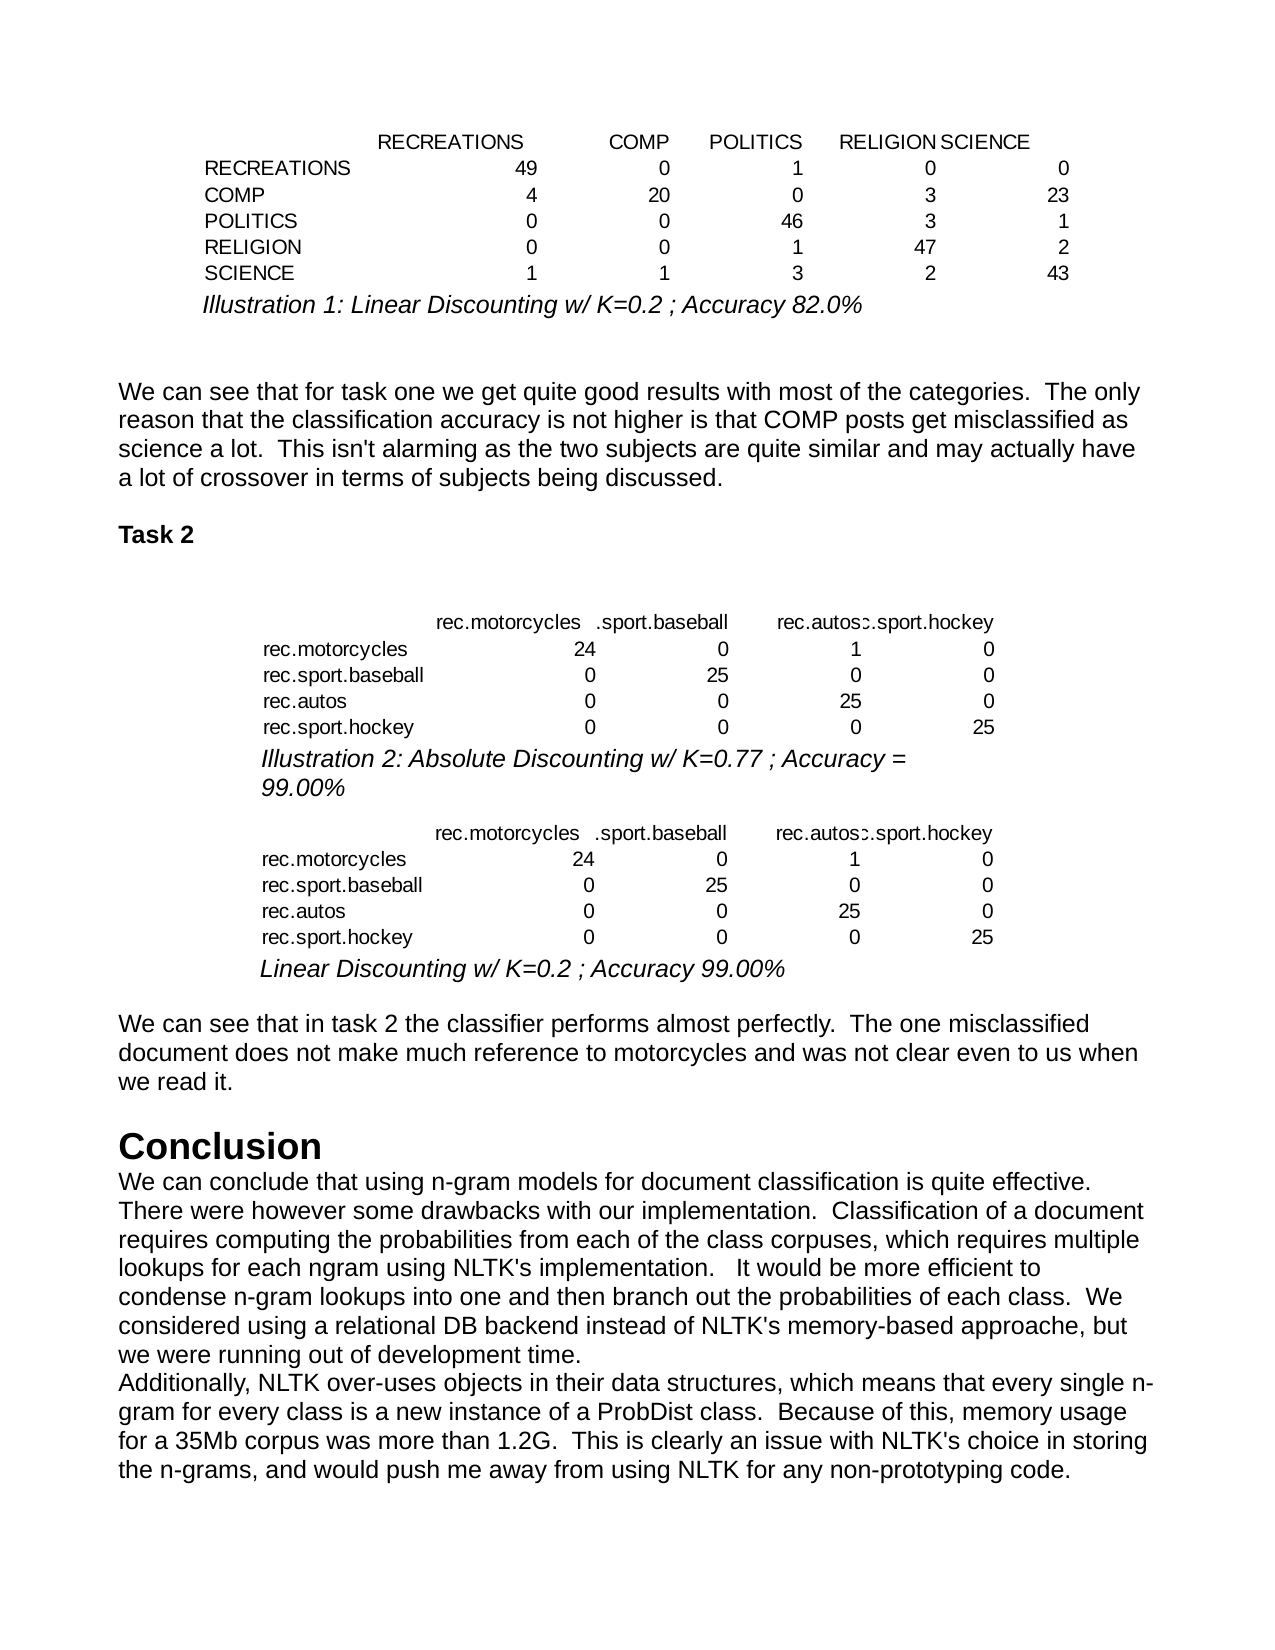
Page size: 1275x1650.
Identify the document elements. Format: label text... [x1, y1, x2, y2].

text We can conclude that using n-gram models for document classification is quite effective. There were however some drawbacks with our implementation. Classification of a document requires computing the probabilities from each of the class corpuses, which requires multiple lookups for each ngram using NLTK's implementation. It would be more efficient to condense n-gram lookups into one and then branch out the probabilities of each class. We considered using a relational DB backend instead of NLTK's memory-based approache, but we were running out of development time. [118, 1167, 1157, 1368]
text Additionally, NLTK over-uses objects in their data structures, which means that every single n-gram for every class is a new instance of a ProbDist class. Because of this, memory usage for a 35Mb corpus was more than 1.2G. This is clearly an issue with NLTK's choice in storing the n-grams, and would push me away from using NLTK for any non-prototyping code. [118, 1368, 1157, 1483]
text Task 2 [118, 520, 1157, 549]
text We can see that for task one we get quite good results with most of the categories. The only reason that the classification accuracy is not higher is that COMP posts get misclassified as science a lot. This isn't alarming as the two subjects are quite similar and may actually have a lot of crossover in terms of subjects being discussed. [118, 376, 1157, 491]
text Conclusion [118, 1124, 1157, 1167]
text Linear Discounting w/ K=0.2 ; Accuracy 99.00% [259, 821, 997, 983]
text We can see that in task 2 the classifier performs almost perfectly. The one misclassified document does not make much reference to motorcycles and was not clear even to us when we read it. [118, 1009, 1157, 1095]
text Illustration 1: Linear Discounting w/ K=0.2 ; Accuracy 82.0% [202, 131, 1073, 319]
text Illustration 2: Absolute Discounting w/ K=0.77 ; Accuracy = 99.00% [261, 611, 998, 801]
